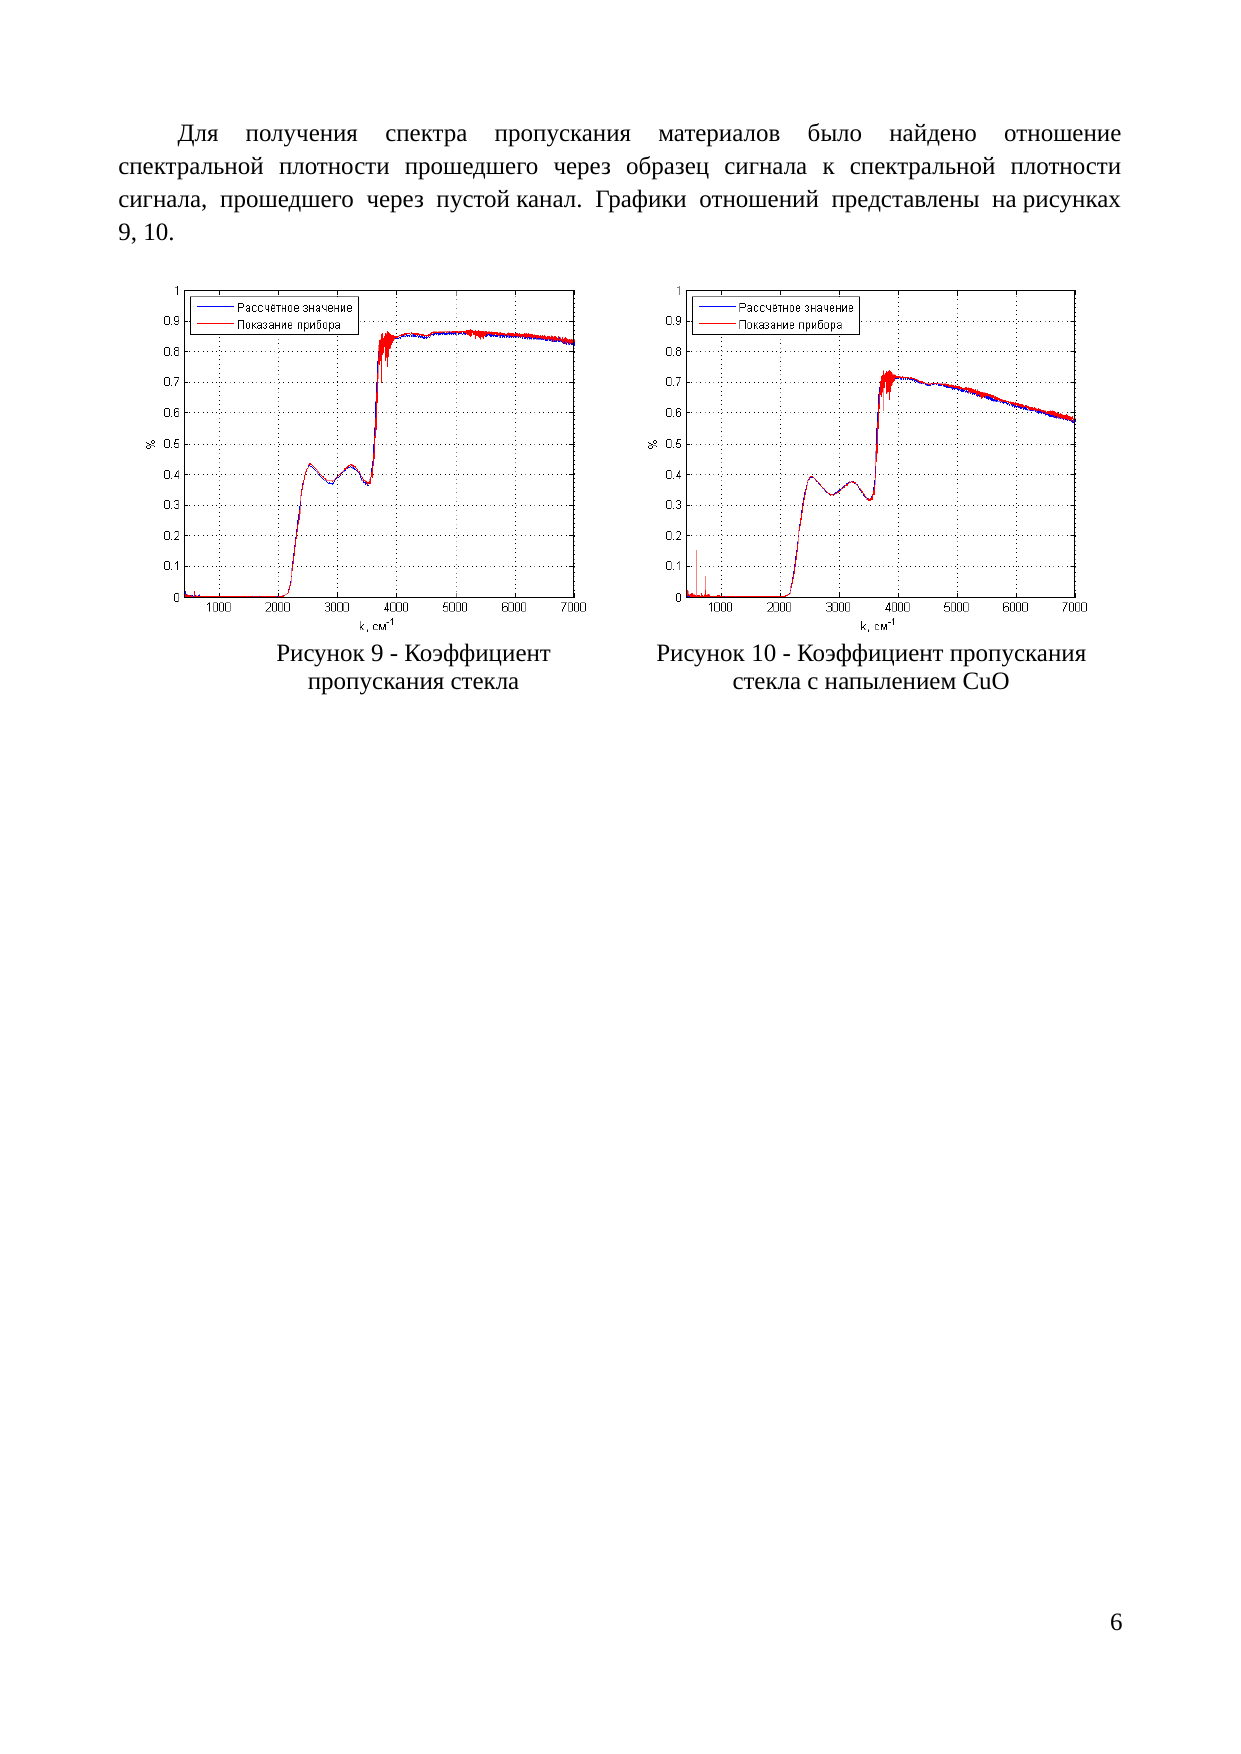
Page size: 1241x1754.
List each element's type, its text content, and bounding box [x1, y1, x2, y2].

text Для получения спектра пропускания материалов было найдено отношение спектральной плотности прошедшего через образец сигнала к спектральной плотности сигнала, прошедшего через пустой канал. Графики отношений представлены на рисунках 9, 10. [118, 118, 1122, 246]
table_cell Рисунок 10 - Коэффициент пропускания стекла с напылением CuO [620, 638, 1122, 725]
picture [118, 262, 1122, 638]
table_cell Рисунок 9 - Коэффициент пропускания стекла [118, 638, 620, 725]
